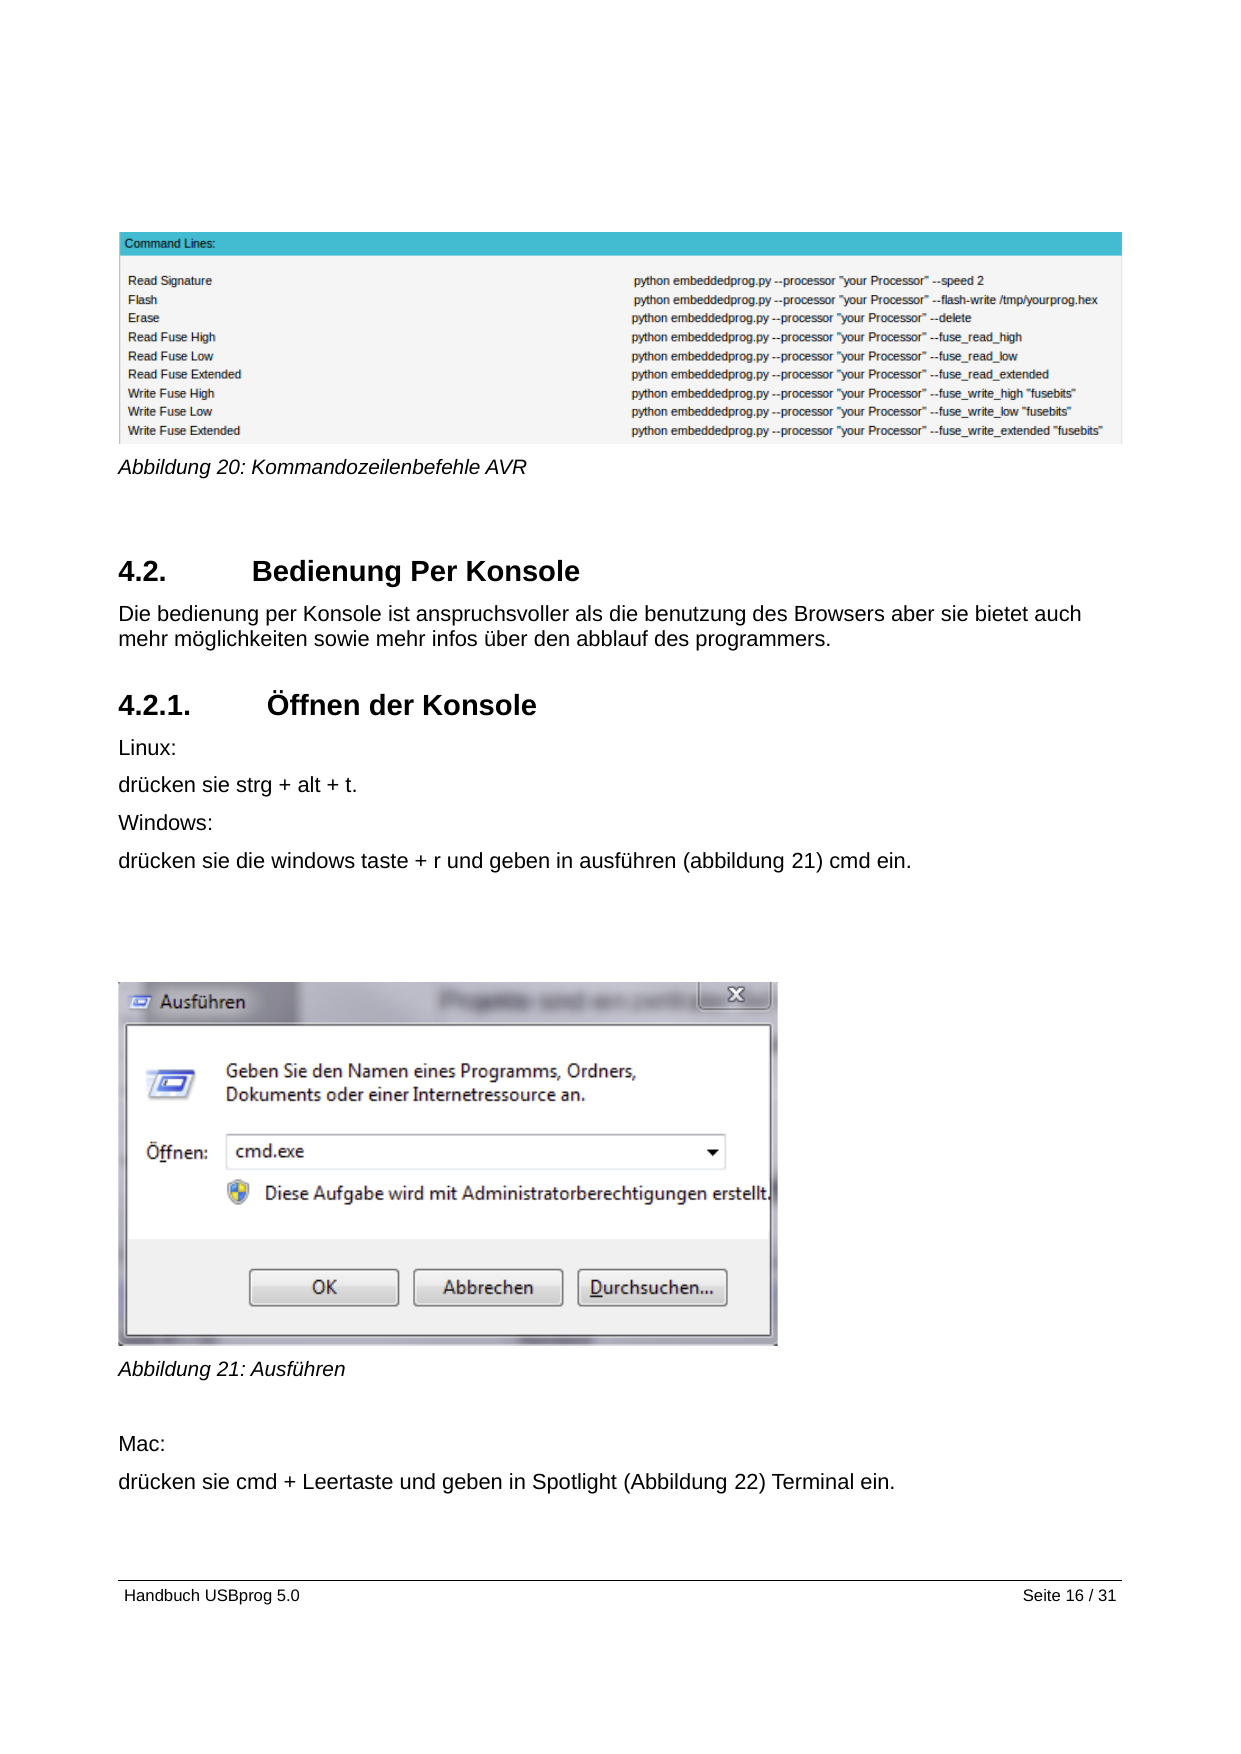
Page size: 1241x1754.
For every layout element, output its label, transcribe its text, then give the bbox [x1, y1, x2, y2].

text drücken sie cmd + Leertaste und geben in Spotlight (Abbildung 22) Terminal ein. [118, 1469, 1122, 1494]
subtitle Bedienung Per Konsole [118, 554, 1122, 588]
text Mac: [118, 1431, 1122, 1457]
text Die bedienung per Konsole ist anspruchsvoller als die benutzung des Browsers aber sie bietet auch mehr möglichkeiten sowie mehr infos über den abblauf des programmers. [118, 600, 1122, 651]
text drücken sie die windows taste + r und geben in ausführen (abbildung 21) cmd ein. [118, 847, 1122, 873]
subtitle Öffnen der Konsole [118, 688, 1122, 722]
text Abbildung 20: Kommandozeilenbefehle AVR [118, 444, 1122, 479]
picture [118, 982, 778, 1346]
picture [118, 232, 1123, 444]
text Abbildung 21: Ausführen [118, 1346, 777, 1381]
text drücken sie strg + alt + t. [118, 772, 1122, 797]
text Linux: [118, 734, 1122, 759]
text Windows: [118, 810, 1122, 835]
